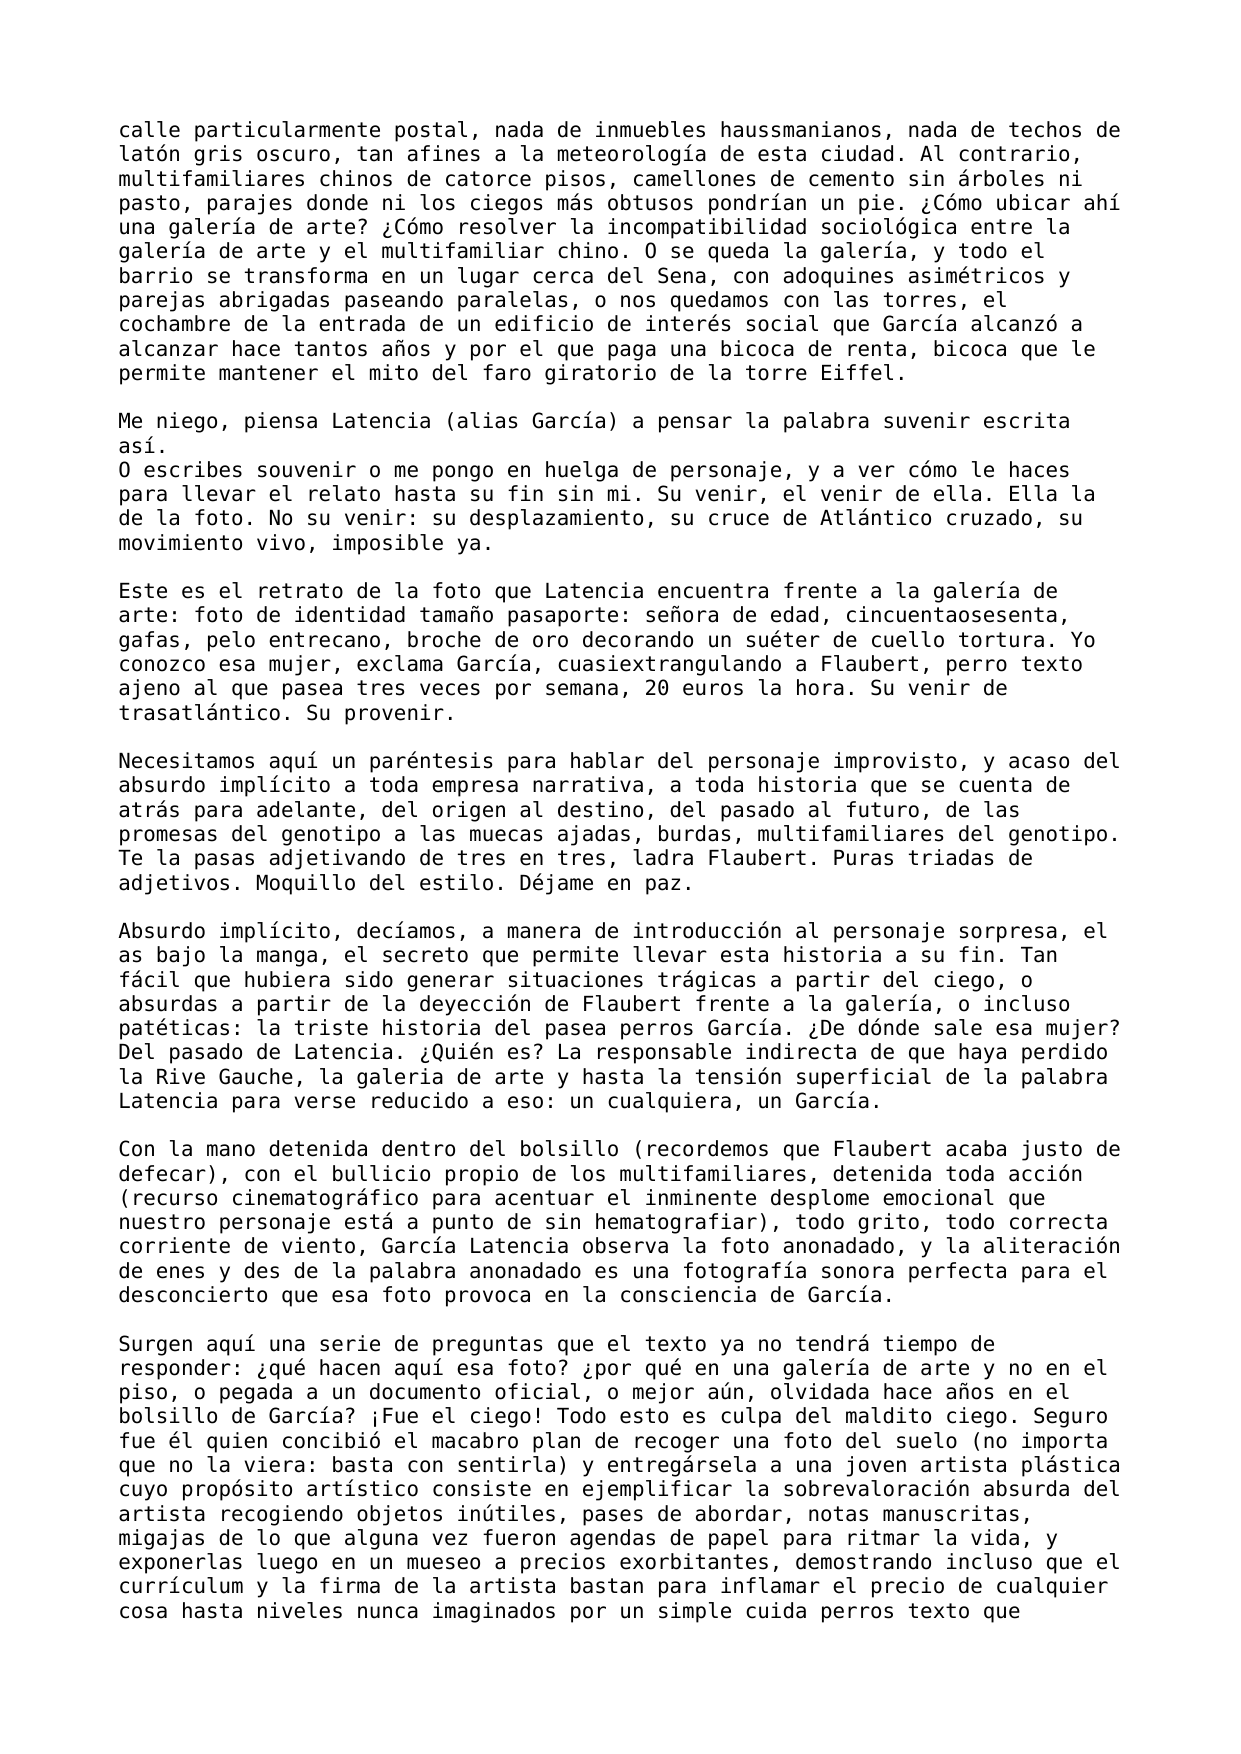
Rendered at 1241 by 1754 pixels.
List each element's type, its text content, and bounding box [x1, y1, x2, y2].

text Absurdo implícito, decíamos, a manera de introducción al personaje sorpresa, el as bajo la manga, el secreto que permite llevar esta historia a su fin. Tan fácil que hubiera sido generar situaciones trágicas a partir del ciego, o absurdas a partir de la deyección de Flaubert frente a la galería, o incluso patéticas: la triste historia del pasea perros García. ¿De dónde sale esa mujer? Del pasado de Latencia. ¿Quién es? La responsable indirecta de que haya perdido la Rive Gauche, la galeria de arte y hasta la tensión superficial de la palabra Latencia para verse reducido a eso: un cualquiera, un García. [118, 919, 1122, 1113]
text calle particularmente postal, nada de inmuebles haussmanianos, nada de techos de latón gris oscuro, tan afines a la meteorología de esta ciudad. Al contrario, multifamiliares chinos de catorce pisos, camellones de cemento sin árboles ni pasto, parajes donde ni los ciegos más obtusos pondrían un pie. ¿Cómo ubicar ahí una galería de arte? ¿Cómo resolver la incompatibilidad sociológica entre la galería de arte y el multifamiliar chino. O se queda la galería, y todo el barrio se transforma en un lugar cerca del Sena, con adoquines asimétricos y parejas abrigadas paseando paralelas, o nos quedamos con las torres, el cochambre de la entrada de un edificio de interés social que García alcanzó a alcanzar hace tantos años y por el que paga una bicoca de renta, bicoca que le permite mantener el mito del faro giratorio de la torre Eiffel. [118, 118, 1122, 385]
text Surgen aquí una serie de preguntas que el texto ya no tendrá tiempo de responder: ¿qué hacen aquí esa foto? ¿por qué en una galería de arte y no en el piso, o pegada a un documento oficial, o mejor aún, olvidada hace años en el bolsillo de García? ¡Fue el ciego! Todo esto es culpa del maldito ciego. Seguro fue él quien concibió el macabro plan de recoger una foto del suelo (no importa que no la viera: basta con sentirla) y entregársela a una joven artista plástica cuyo propósito artístico consiste en ejemplificar la sobrevaloración absurda del artista recogiendo objetos inútiles, pases de abordar, notas manuscritas, migajas de lo que alguna vez fueron agendas de papel para ritmar la vida, y exponerlas luego en un mueseo a precios exorbitantes, demostrando incluso que el currículum y la firma de la artista bastan para inflamar el precio de cualquier cosa hasta niveles nunca imaginados por un simple cuida perros texto que [118, 1332, 1122, 1623]
text O escribes souvenir o me pongo en huelga de personaje, y a ver cómo le haces para llevar el relato hasta su fin sin mi. Su venir, el venir de ella. Ella la de la foto. No su venir: su desplazamiento, su cruce de Atlántico cruzado, su movimiento vivo, imposible ya. [118, 458, 1122, 555]
text Necesitamos aquí un paréntesis para hablar del personaje improvisto, y acaso del absurdo implícito a toda empresa narrativa, a toda historia que se cuenta de atrás para adelante, del origen al destino, del pasado al futuro, de las promesas del genotipo a las muecas ajadas, burdas, multifamiliares del genotipo. Te la pasas adjetivando de tres en tres, ladra Flaubert. Puras triadas de adjetivos. Moquillo del estilo. Déjame en paz. [118, 749, 1122, 895]
text Con la mano detenida dentro del bolsillo (recordemos que Flaubert acaba justo de defecar), con el bullicio propio de los multifamiliares, detenida toda acción (recurso cinematográfico para acentuar el inminente desplome emocional que nuestro personaje está a punto de sin hematografiar), todo grito, todo correcta corriente de viento, García Latencia observa la foto anonadado, y la aliteración de enes y des de la palabra anonadado es una fotografía sonora perfecta para el desconcierto que esa foto provoca en la consciencia de García. [118, 1137, 1122, 1307]
text Me niego, piensa Latencia (alias García) a pensar la palabra suvenir escrita así. [118, 409, 1122, 458]
text Este es el retrato de la foto que Latencia encuentra frente a la galería de arte: foto de identidad tamaño pasaporte: señora de edad, cincuentaosesenta, gafas, pelo entrecano, broche de oro decorando un suéter de cuello tortura. Yo conozco esa mujer, exclama García, cuasiextrangulando a Flaubert, perro texto ajeno al que pasea tres veces por semana, 20 euros la hora. Su venir de trasatlántico. Su provenir. [118, 579, 1122, 725]
